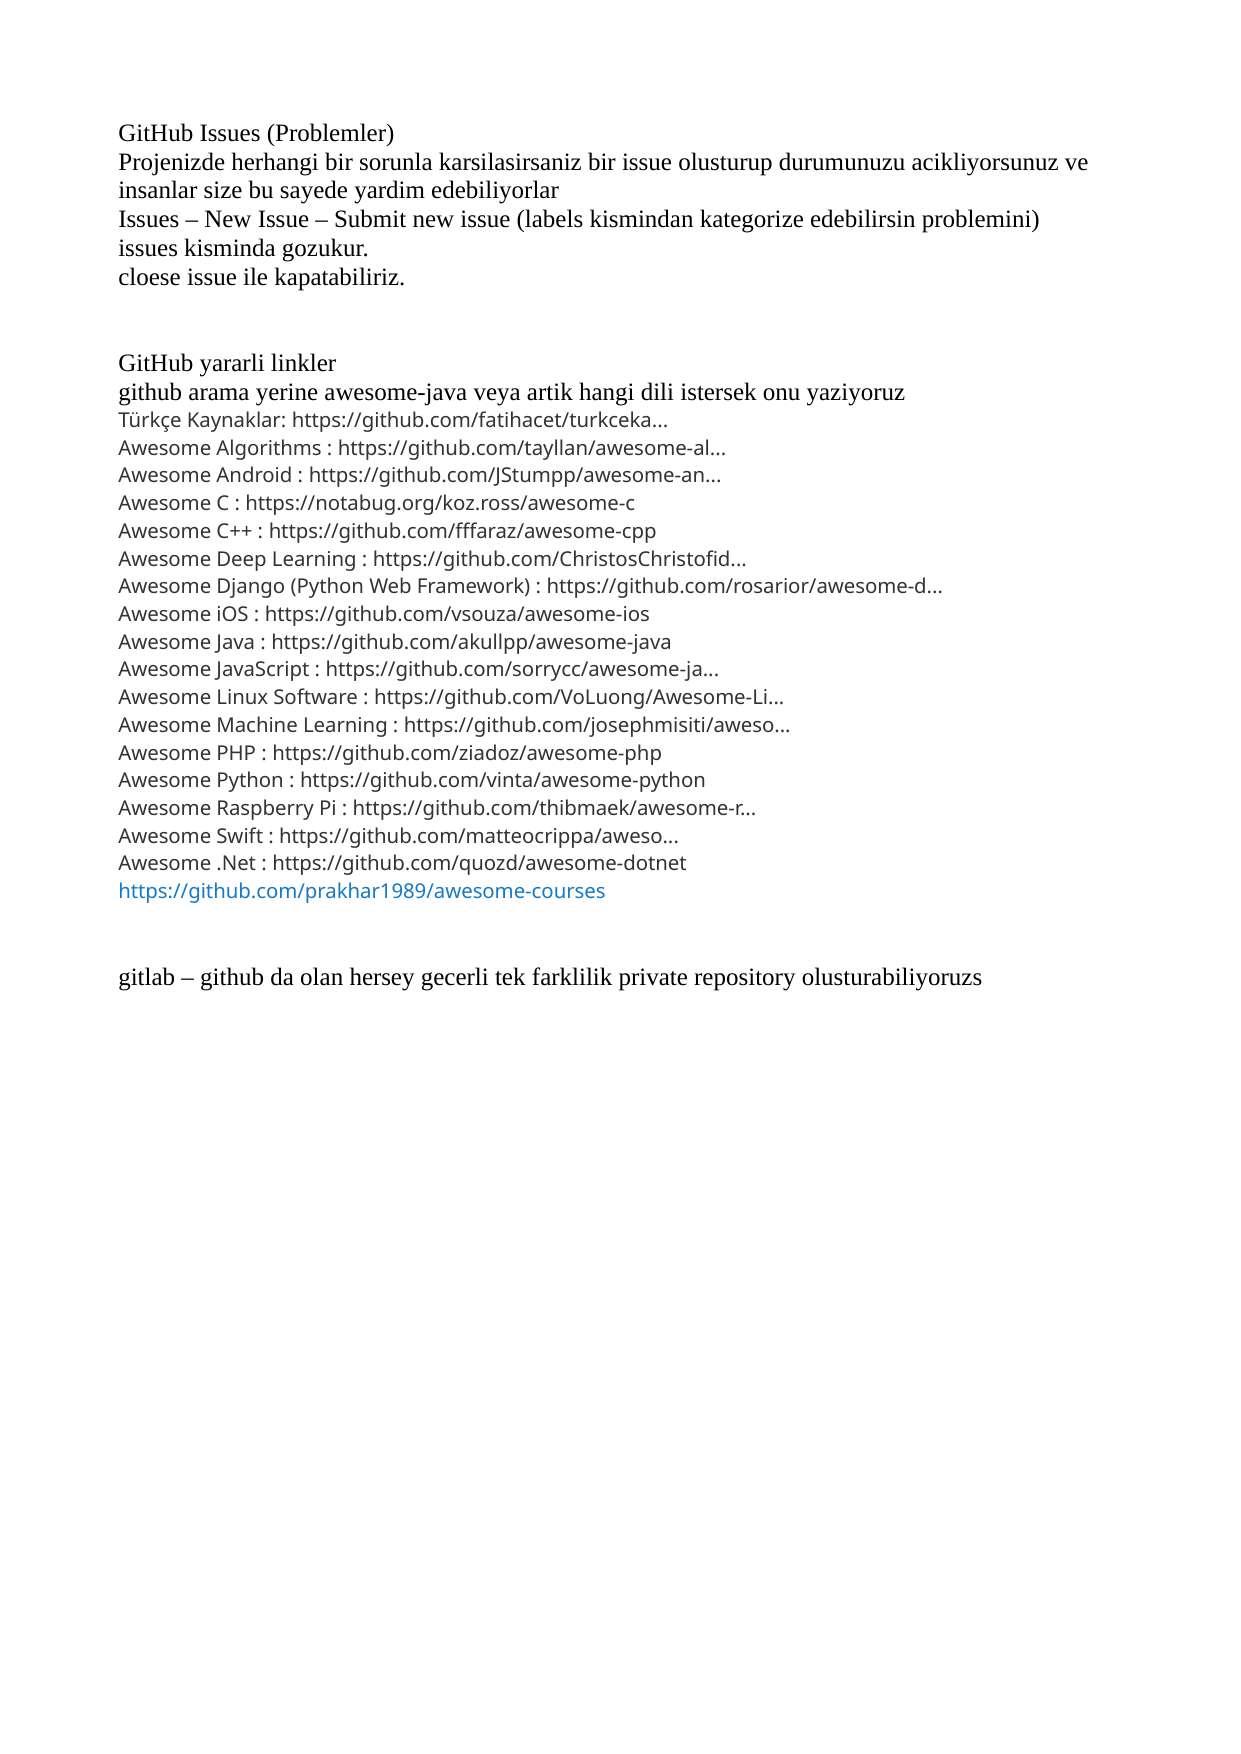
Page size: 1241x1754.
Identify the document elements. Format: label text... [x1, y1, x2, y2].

text github arama yerine awesome-java veya artik hangi dili istersek onu yaziyoruz [118, 377, 1122, 406]
text GitHub Issues (Problemler) [118, 118, 1122, 147]
text cloese issue ile kapatabiliriz. [118, 262, 1122, 291]
text https://github.com/prakhar1989/awesome-courses [118, 877, 1122, 904]
text GitHub yararli linkler [118, 348, 1122, 377]
text issues kisminda gozukur. [118, 233, 1122, 262]
text Projenizde herhangi bir sorunla karsilasirsaniz bir issue olusturup durumunuzu acikliyorsunuz ve insanlar size bu sayede yardim edebiliyorlar [118, 147, 1122, 204]
text gitlab – github da olan hersey gecerli tek farklilik private repository olusturabiliyoruzs [118, 962, 1122, 991]
text Issues – New Issue – Submit new issue (labels kismindan kategorize edebilirsin problemini) [118, 204, 1122, 233]
text Türkçe Kaynaklar: https://github.com/fatihacet/turkceka... Awesome Algorithms : https://github.com/tayllan/awesome-al... Awesome Android : https://github.com/JStumpp/awesome-an... Awesome C : https://notabug.org/koz.ross/awesome-c Awesome C++ : https://github.com/fffaraz/awesome-cpp Awesome Deep Learning : https://github.com/ChristosChristofid... Awesome Django (Python Web Framework) : https://github.com/rosarior/awesome-d... Awesome iOS : https://github.com/vsouza/awesome-ios Awesome Java : https://github.com/akullpp/awesome-java Awesome JavaScript : https://github.com/sorrycc/awesome-ja... Awesome Linux Software : https://github.com/VoLuong/Awesome-Li... Awesome Machine Learning : https://github.com/josephmisiti/aweso... Awesome PHP : https://github.com/ziadoz/awesome-php Awesome Python : https://github.com/vinta/awesome-python Awesome Raspberry Pi : https://github.com/thibmaek/awesome-r... Awesome Swift : https://github.com/matteocrippa/aweso... Awesome .Net : https://github.com/quozd/awesome-dotnet [118, 406, 1122, 877]
